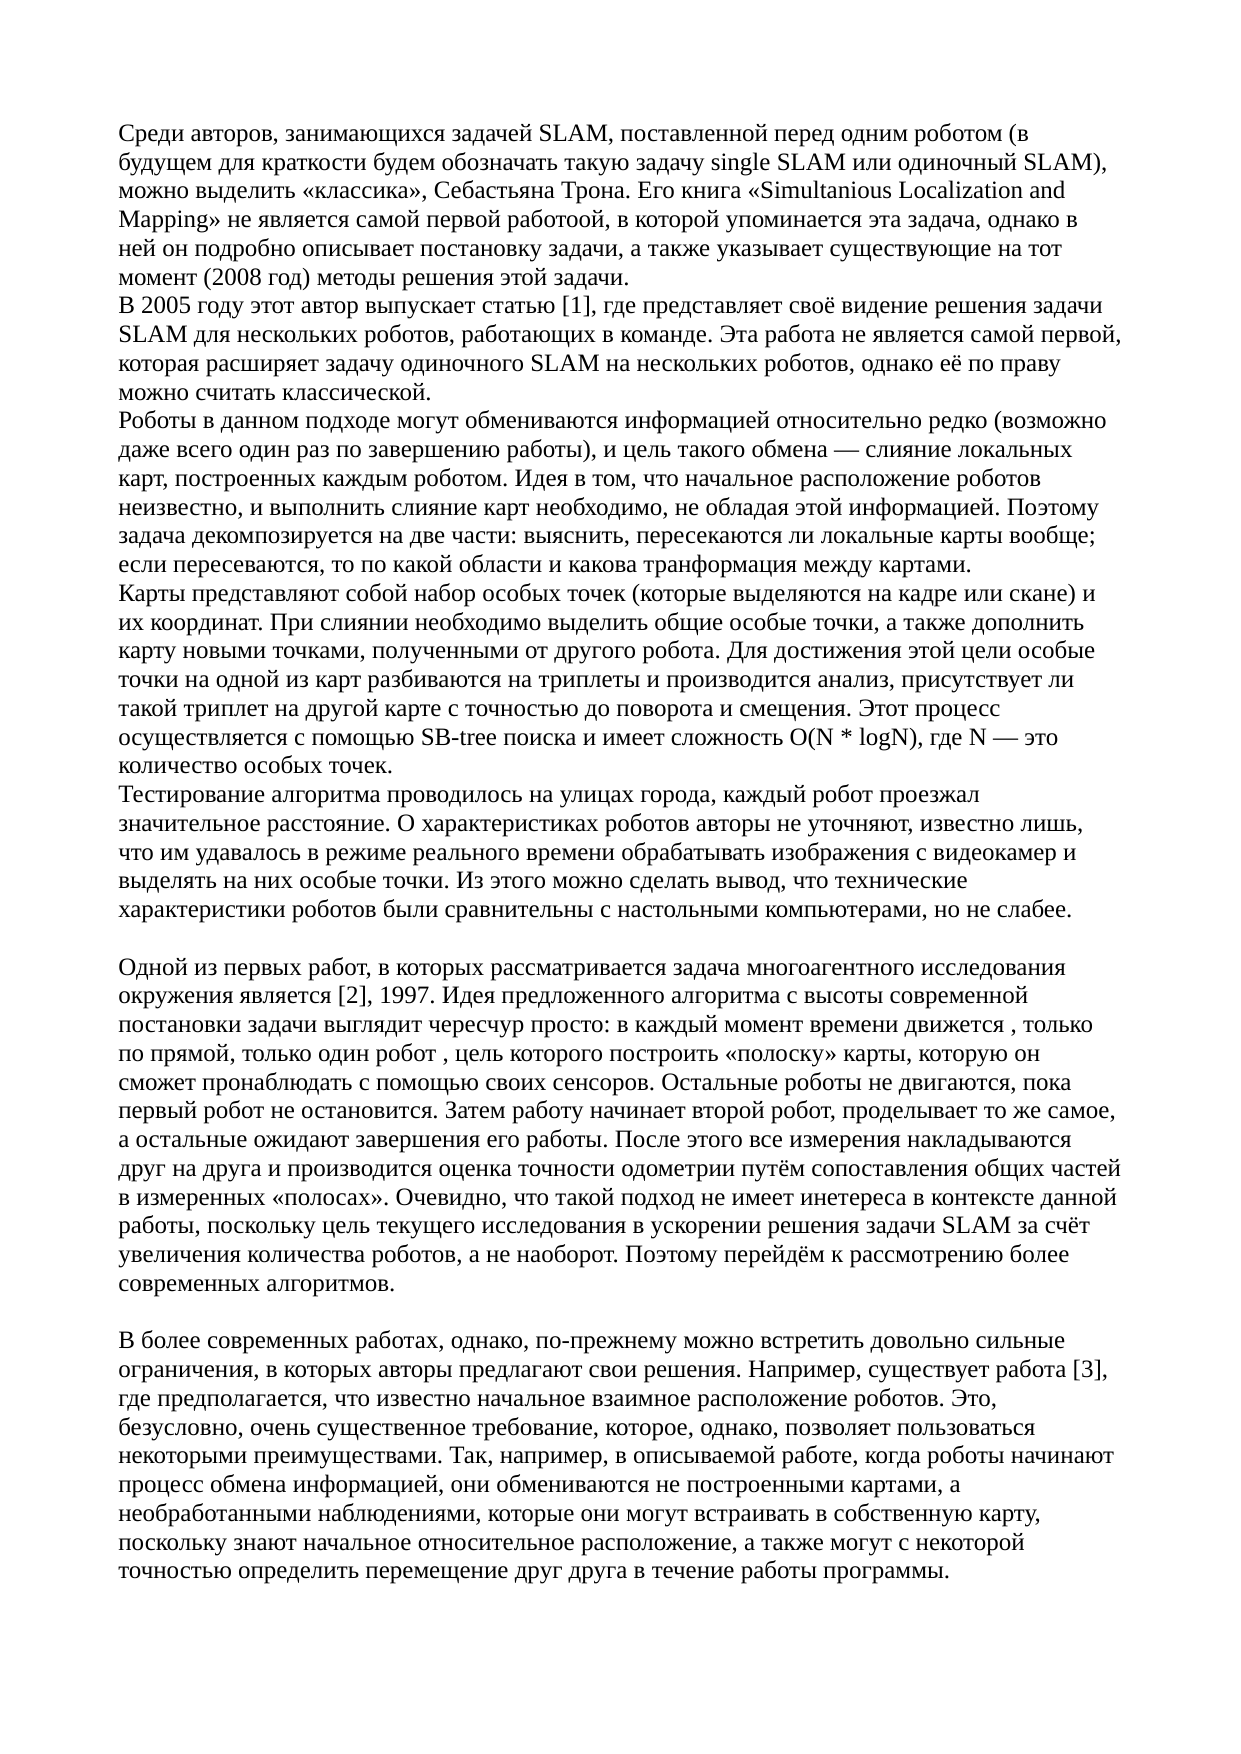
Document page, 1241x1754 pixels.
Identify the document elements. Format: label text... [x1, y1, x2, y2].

text В более современных работах, однако, по-прежнему можно встретить довольно сильные ограничения, в которых авторы предлагают свои решения. Например, существует работа [3], где предполагается, что известно начальное взаимное расположение роботов. Это, безусловно, очень существенное требование, которое, однако, позволяет пользоваться некоторыми преимуществами. Так, например, в описываемой работе, когда роботы начинают процесс обмена информацией, они обмениваются не построенными картами, а необработанными наблюдениями, которые они могут встраивать в собственную карту, поскольку знают начальное относительное расположение, а также могут с некоторой точностью определить перемещение друг друга в течение работы программы. [118, 1326, 1122, 1584]
text Роботы в данном подходе могут обмениваются информацией относительно редко (возможно даже всего один раз по завершению работы), и цель такого обмена — слияние локальных карт, построенных каждым роботом. Идея в том, что начальное расположение роботов неизвестно, и выполнить слияние карт необходимо, не обладая этой информацией. Поэтому задача декомпозируется на две части: выяснить, пересекаются ли локальные карты вообще; если пересеваются, то по какой области и какова транформация между картами. [118, 406, 1122, 578]
text Среди авторов, занимающихся задачей SLAM, поставленной перед одним роботом (в будущем для краткости будем обозначать такую задачу single SLAM или одиночный SLAM), можно выделить «классика», Себастьяна Трона. Его книга «Simultanious Localization and Mapping» не является самой первой работоой, в которой упоминается эта задача, однако в ней он подробно описывает постановку задачи, а также указывает существующие на тот момент (2008 год) методы решения этой задачи. [118, 118, 1122, 291]
text Тестирование алгоритма проводилось на улицах города, каждый робот проезжал значительное расстояние. О характеристиках роботов авторы не уточняют, известно лишь, что им удавалось в режиме реального времени обрабатывать изображения с видеокамер и выделять на них особые точки. Из этого можно сделать вывод, что технические характеристики роботов были сравнительны с настольными компьютерами, но не слабее. [118, 779, 1122, 923]
text В 2005 году этот автор выпускает статью [1], где представляет своё видение решения задачи SLAM для нескольких роботов, работающих в команде. Эта работа не является самой первой, которая расширяет задачу одиночного SLAM на нескольких роботов, однако её по праву можно считать классической. [118, 291, 1122, 406]
text Карты представляют собой набор особых точек (которые выделяются на кадре или скане) и их координат. При слиянии необходимо выделить общие особые точки, а также дополнить карту новыми точками, полученными от другого робота. Для достижения этой цели особые точки на одной из карт разбиваются на триплеты и производится анализ, присутствует ли такой триплет на другой карте с точностью до поворота и смещения. Этот процесс осуществляется с помощью SB-tree поиска и имеет сложность O(N * logN), где N — это количество особых точек. [118, 578, 1122, 779]
text Одной из первых работ, в которых рассматривается задача многоагентного исследования окружения является [2], 1997. Идея предложенного алгоритма с высоты современной постановки задачи выглядит чересчур просто: в каждый момент времени движется , только по прямой, только один робот , цель которого построить «полоску» карты, которую он сможет пронаблюдать с помощью своих сенсоров. Остальные роботы не двигаются, пока первый робот не остановится. Затем работу начинает второй робот, проделывает то же самое, а остальные ожидают завершения его работы. После этого все измерения накладываются друг на друга и производится оценка точности одометрии путём сопоставления общих частей в измеренных «полосах». Очевидно, что такой подход не имеет инетереса в контексте данной работы, поскольку цель текущего исследования в ускорении решения задачи SLAM за счёт увеличения количества роботов, а не наоборот. Поэтому перейдём к рассмотрению более современных алгоритмов. [118, 952, 1122, 1297]
